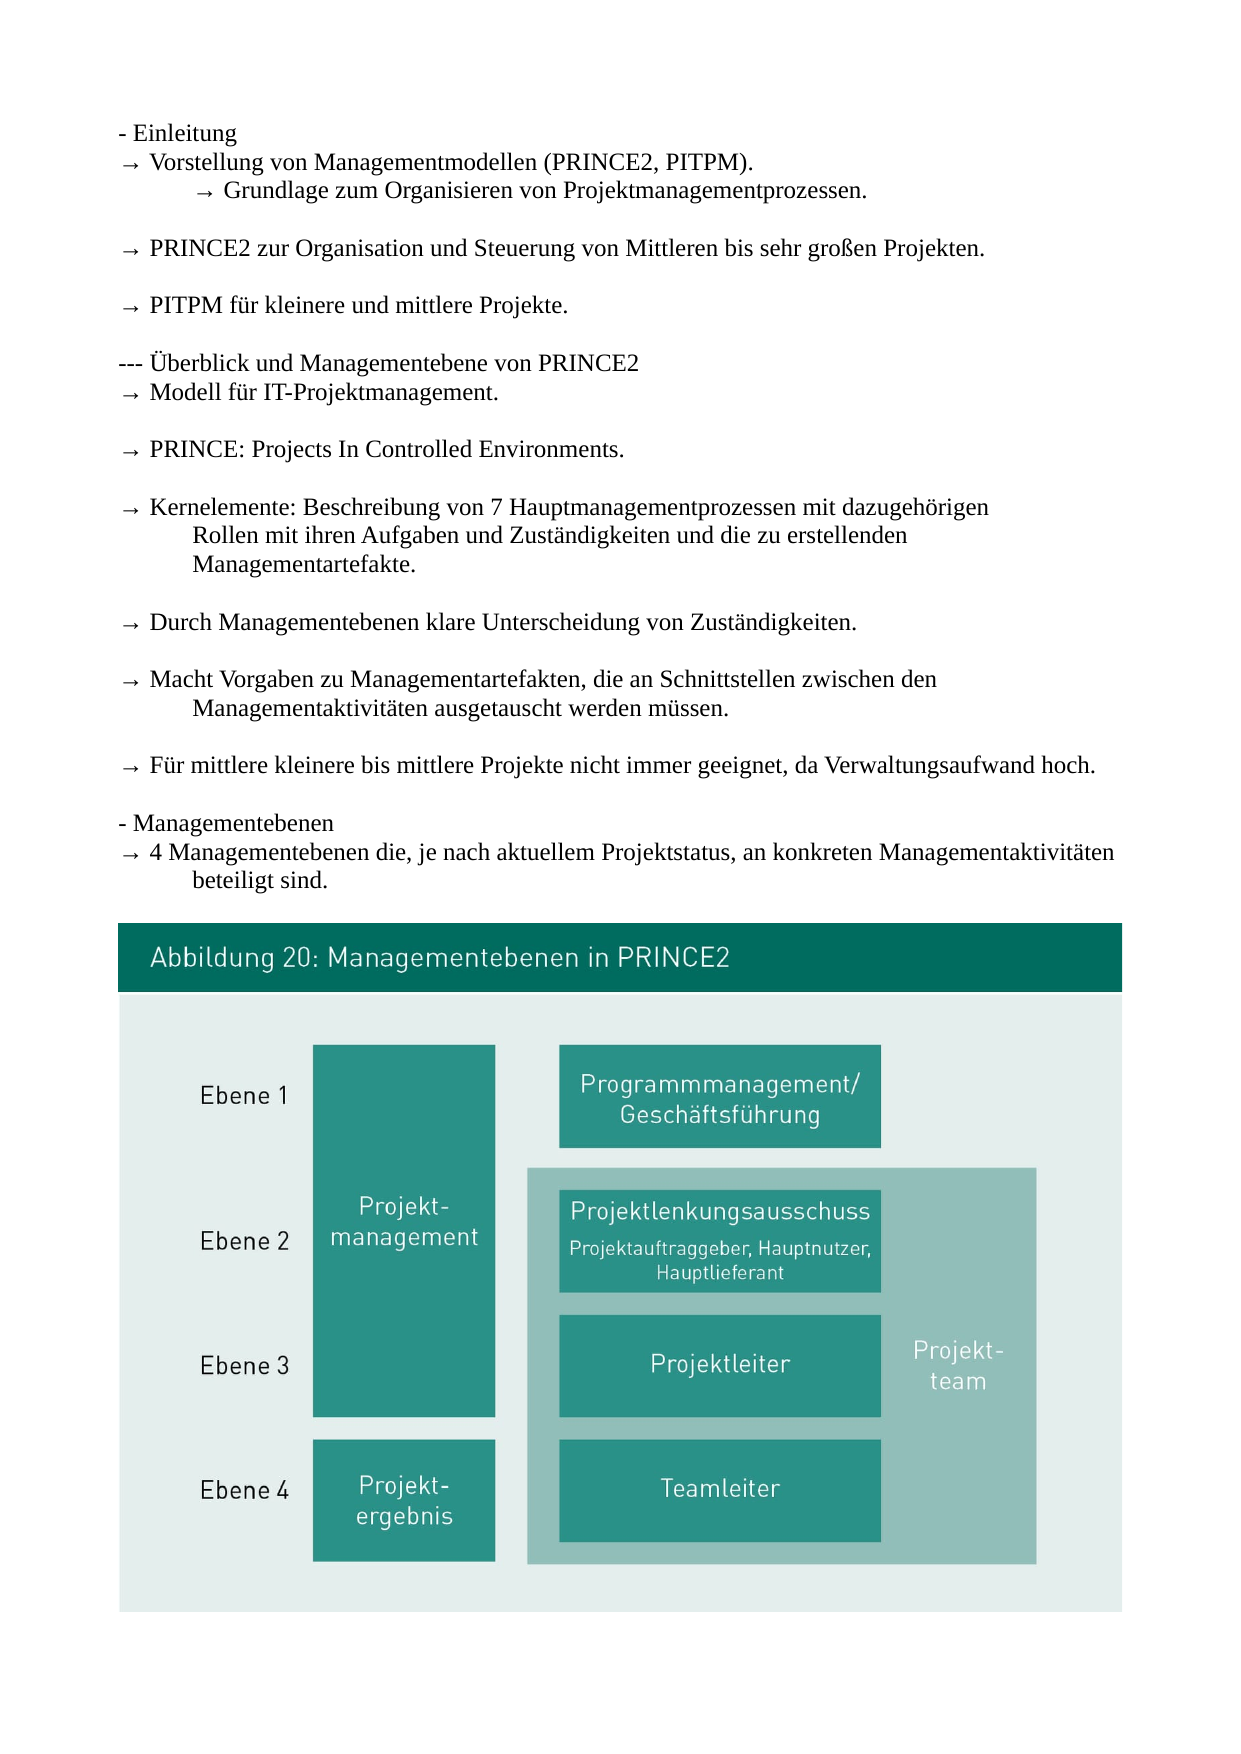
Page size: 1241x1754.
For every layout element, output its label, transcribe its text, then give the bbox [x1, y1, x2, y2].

text → Modell für IT-Projektmanagement. [118, 377, 1122, 406]
text → Durch Managementebenen klare Unterscheidung von Zuständigkeiten. [118, 607, 1122, 636]
text → Für mittlere kleinere bis mittlere Projekte nicht immer geeignet, da Verwaltungsaufwand hoch. [118, 751, 1122, 779]
text → Vorstellung von Managementmodellen (PRINCE2, PITPM). [118, 147, 1122, 176]
text → PRINCE: Projects In Controlled Environments. [118, 434, 1122, 463]
text → Macht Vorgaben zu Managementartefakten, die an Schnittstellen zwischen den [118, 664, 1122, 693]
text - Managementebenen [118, 808, 1122, 837]
text Rollen mit ihren Aufgaben und Zuständigkeiten und die zu erstellenden [118, 521, 1122, 549]
text Managementaktivitäten ausgetauscht werden müssen. [118, 693, 1122, 722]
picture [118, 923, 1123, 1612]
text → PITPM für kleinere und mittlere Projekte. [118, 291, 1122, 319]
text - Einleitung [118, 118, 1122, 147]
text Managementartefakte. [118, 549, 1122, 578]
text → PRINCE2 zur Organisation und Steuerung von Mittleren bis sehr großen Projekten. [118, 233, 1122, 262]
text → 4 Managementebenen die, je nach aktuellem Projektstatus, an konkreten Managementaktivitäten [118, 837, 1122, 866]
text → Kernelemente: Beschreibung von 7 Hauptmanagementprozessen mit dazugehörigen [118, 492, 1122, 521]
text beteiligt sind. [118, 866, 1122, 894]
text → Grundlage zum Organisieren von Projektmanagementprozessen. [118, 176, 1122, 204]
text --- Überblick und Managementebene von PRINCE2 [118, 348, 1122, 377]
